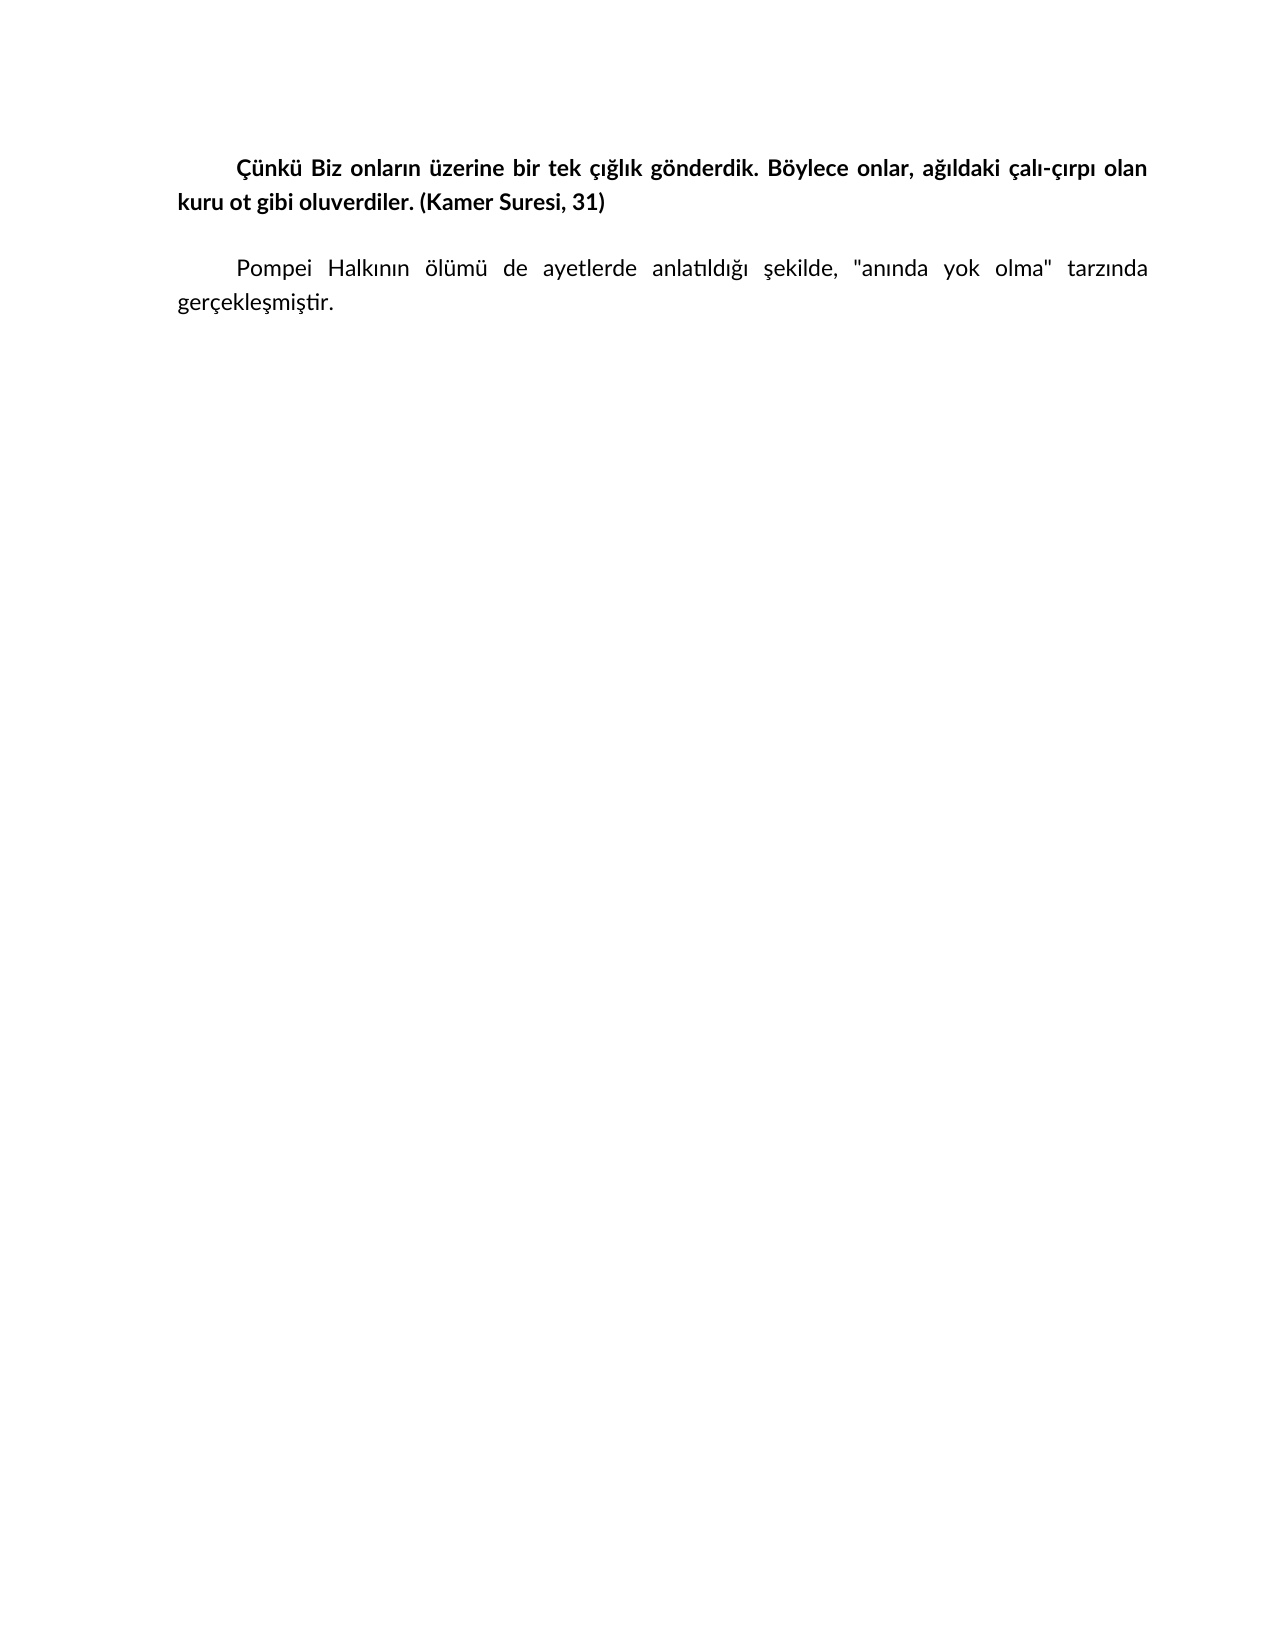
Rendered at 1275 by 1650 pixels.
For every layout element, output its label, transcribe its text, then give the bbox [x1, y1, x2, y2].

text Çünkü Biz onların üzerine bir tek çığlık gönderdik. Böylece onlar, ağıldaki çalı-çırpı olan kuru ot gibi oluverdiler. (Kamer Suresi, 31) [177, 150, 1149, 217]
text Pompei Halkının ölümü de ayetlerde anlatıldığı şekilde, "anında yok olma" tarzında gerçekleşmiştir. [177, 250, 1149, 317]
